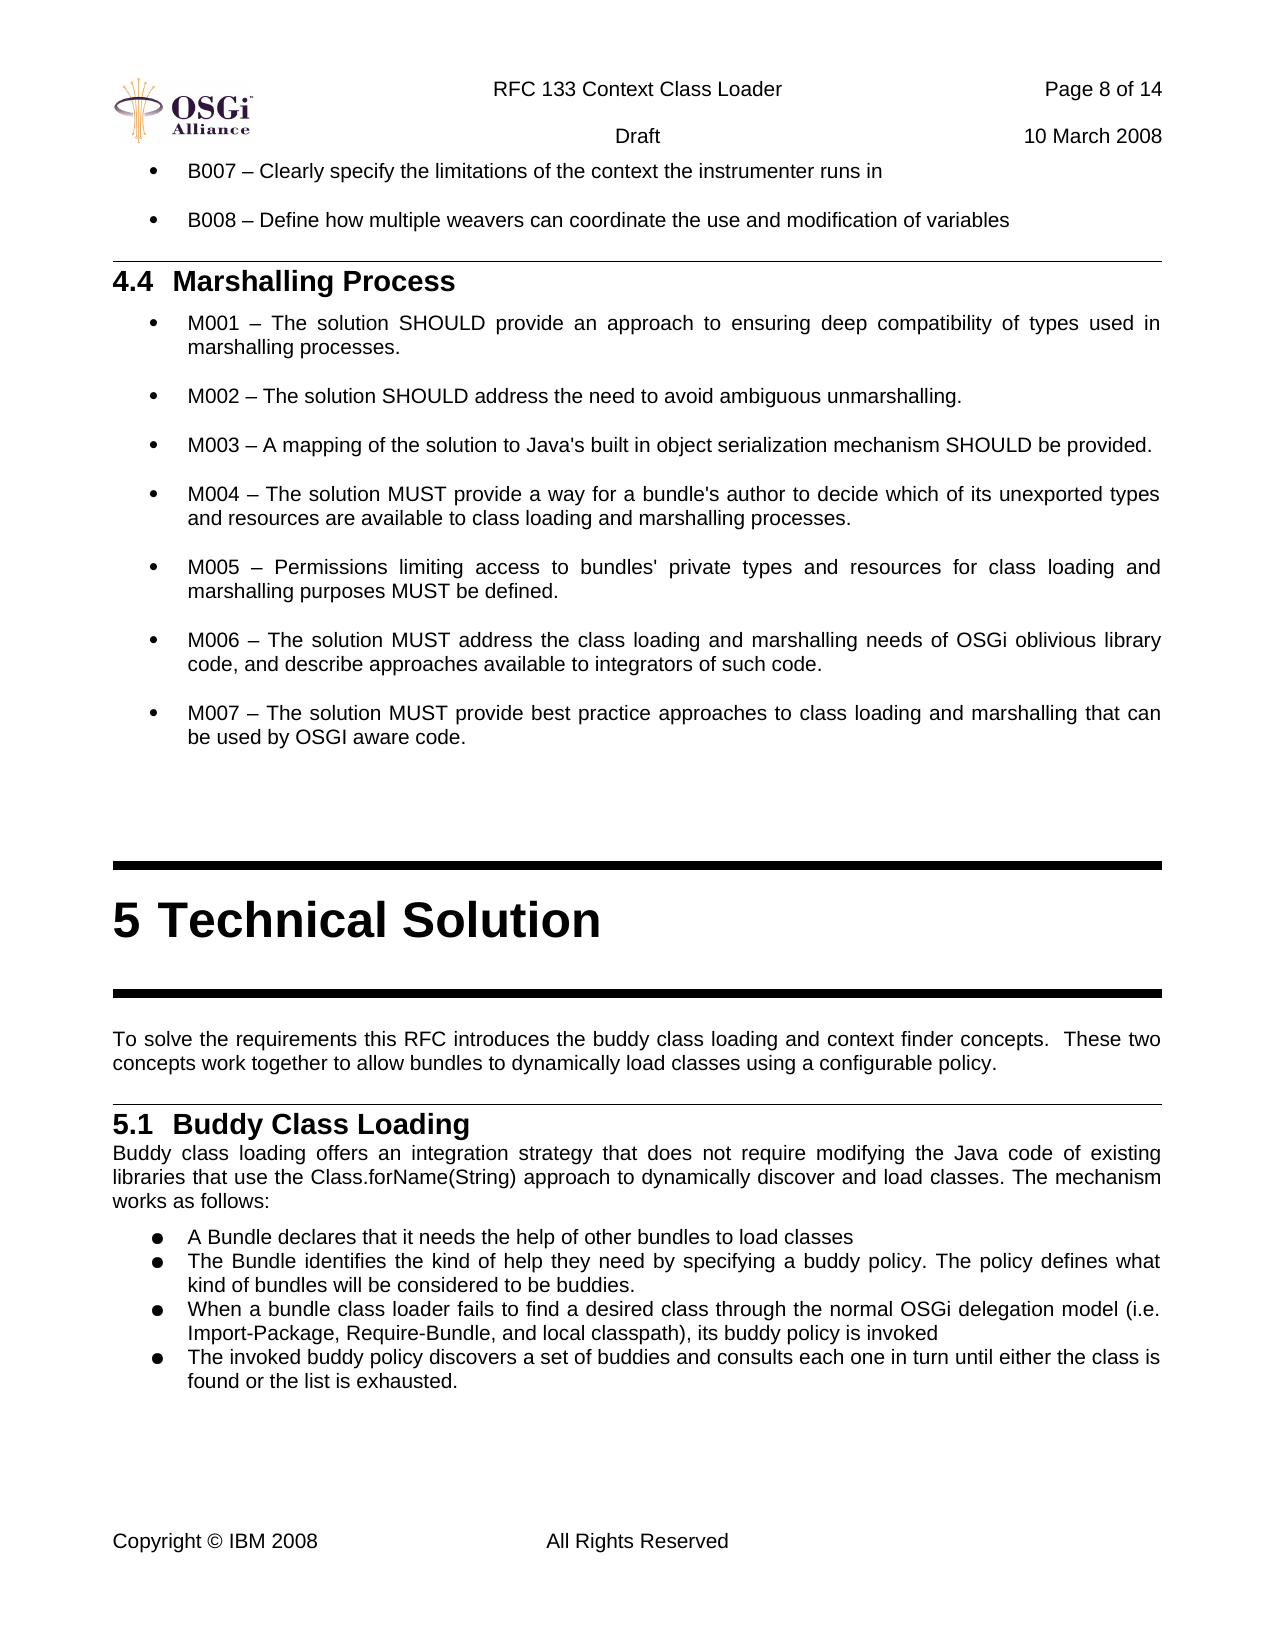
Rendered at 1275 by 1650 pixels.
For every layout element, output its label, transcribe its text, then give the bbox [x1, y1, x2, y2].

text Buddy class loading offers an integration strategy that does not require modifying the Java code of existing libraries that use the Class.forName(String) approach to dynamically discover and load classes. The mechanism works as follows: [112, 1141, 1162, 1213]
list M004 – The solution MUST provide a way for a bundle's author to decide which of its unexported types and resources are available to class loading and marshalling processes. [150, 482, 1162, 529]
subtitle Technical Solution [112, 862, 1162, 998]
list M002 – The solution SHOULD address the need to avoid ambiguous unmarshalling. [150, 383, 1162, 407]
list The Bundle identifies the kind of help they need by specifying a buddy policy. The policy defines what kind of bundles will be considered to be buddies. [150, 1249, 1162, 1297]
picture [114, 78, 254, 143]
list M007 – The solution MUST provide best practice approaches to class loading and marshalling that can be used by OSGI aware code. [150, 701, 1162, 749]
list B008 – Define how multiple weavers can coordinate the use and modification of variables [150, 208, 1162, 232]
list B007 – Clearly specify the limitations of the context the instrumenter runs in [150, 159, 1162, 183]
list M001 – The solution SHOULD provide an approach to ensuring deep compatibility of types used in marshalling processes. [150, 310, 1162, 358]
list When a bundle class loader fails to find a desired class through the normal OSGi delegation model (i.e. Import-Package, Require-Bundle, and local classpath), its buddy policy is invoked [150, 1297, 1162, 1345]
text To solve the requirements this RFC introduces the buddy class loading and context finder concepts. These two concepts work together to allow bundles to dynamically load classes using a configurable policy. [112, 1027, 1162, 1075]
list A Bundle declares that it needs the help of other bundles to load classes [150, 1225, 1162, 1249]
subtitle Marshalling Process [112, 262, 1162, 298]
list M003 – A mapping of the solution to Java's built in object serialization mechanism SHOULD be provided. [150, 432, 1162, 457]
list The invoked buddy policy discovers a set of buddies and consults each one in turn until either the class is found or the list is exhausted. [150, 1345, 1162, 1393]
list M005 – Permissions limiting access to bundles' private types and resources for class loading and marshalling purposes MUST be defined. [150, 554, 1162, 603]
list M006 – The solution MUST address the class loading and marshalling needs of OSGi oblivious library code, and describe approaches available to integrators of such code. [150, 628, 1162, 676]
subtitle Buddy Class Loading [112, 1105, 1162, 1141]
